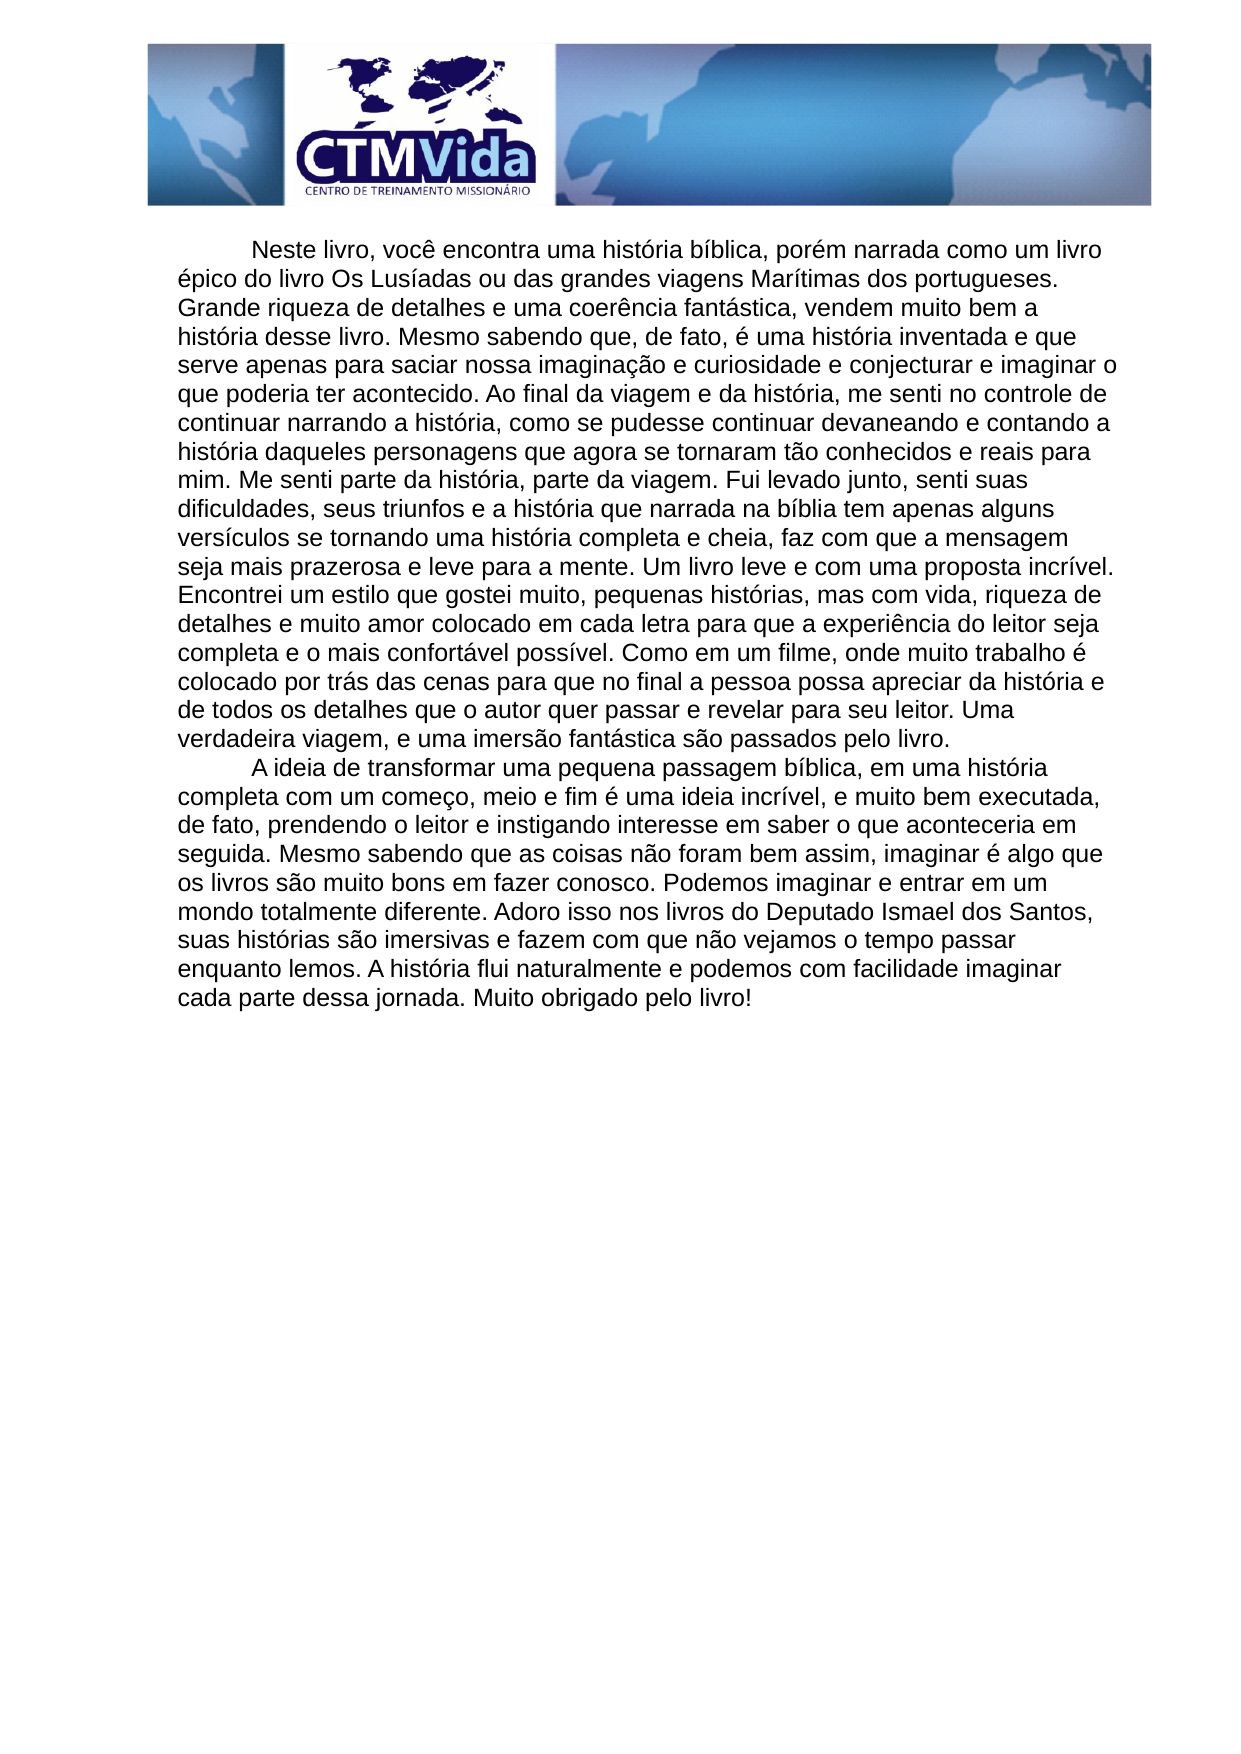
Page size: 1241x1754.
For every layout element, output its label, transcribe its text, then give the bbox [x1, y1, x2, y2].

text A ideia de transformar uma pequena passagem bíblica, em uma história completa com um começo, meio e fim é uma ideia incrível, e muito bem executada, de fato, prendendo o leitor e instigando interesse em saber o que aconteceria em seguida. Mesmo sabendo que as coisas não foram bem assim, imaginar é algo que os livros são muito bons em fazer conosco. Podemos imaginar e entrar em um mondo totalmente diferente. Adoro isso nos livros do Deputado Ismael dos Santos, suas histórias são imersivas e fazem com que não vejamos o tempo passar enquanto lemos. A história flui naturalmente e podemos com facilidade imaginar cada parte dessa jornada. Muito obrigado pelo livro! [177, 753, 1122, 1012]
picture [147, 43, 1152, 206]
text Neste livro, você encontra uma história bíblica, porém narrada como um livro épico do livro Os Lusíadas ou das grandes viagens Marítimas dos portugueses. Grande riqueza de detalhes e uma coerência fantástica, vendem muito bem a história desse livro. Mesmo sabendo que, de fato, é uma história inventada e que serve apenas para saciar nossa imaginação e curiosidade e conjecturar e imaginar o que poderia ter acontecido. Ao final da viagem e da história, me senti no controle de continuar narrando a história, como se pudesse continuar devaneando e contando a história daqueles personagens que agora se tornaram tão conhecidos e reais para mim. Me senti parte da história, parte da viagem. Fui levado junto, senti suas dificuldades, seus triunfos e a história que narrada na bíblia tem apenas alguns versículos se tornando uma história completa e cheia, faz com que a mensagem seja mais prazerosa e leve para a mente. Um livro leve e com uma proposta incrível. Encontrei um estilo que gostei muito, pequenas histórias, mas com vida, riqueza de detalhes e muito amor colocado em cada letra para que a experiência do leitor seja completa e o mais confortável possível. Como em um filme, onde muito trabalho é colocado por trás das cenas para que no final a pessoa possa apreciar da história e de todos os detalhes que o autor quer passar e revelar para seu leitor. Uma verdadeira viagem, e uma imersão fantástica são passados pelo livro. [177, 235, 1122, 753]
